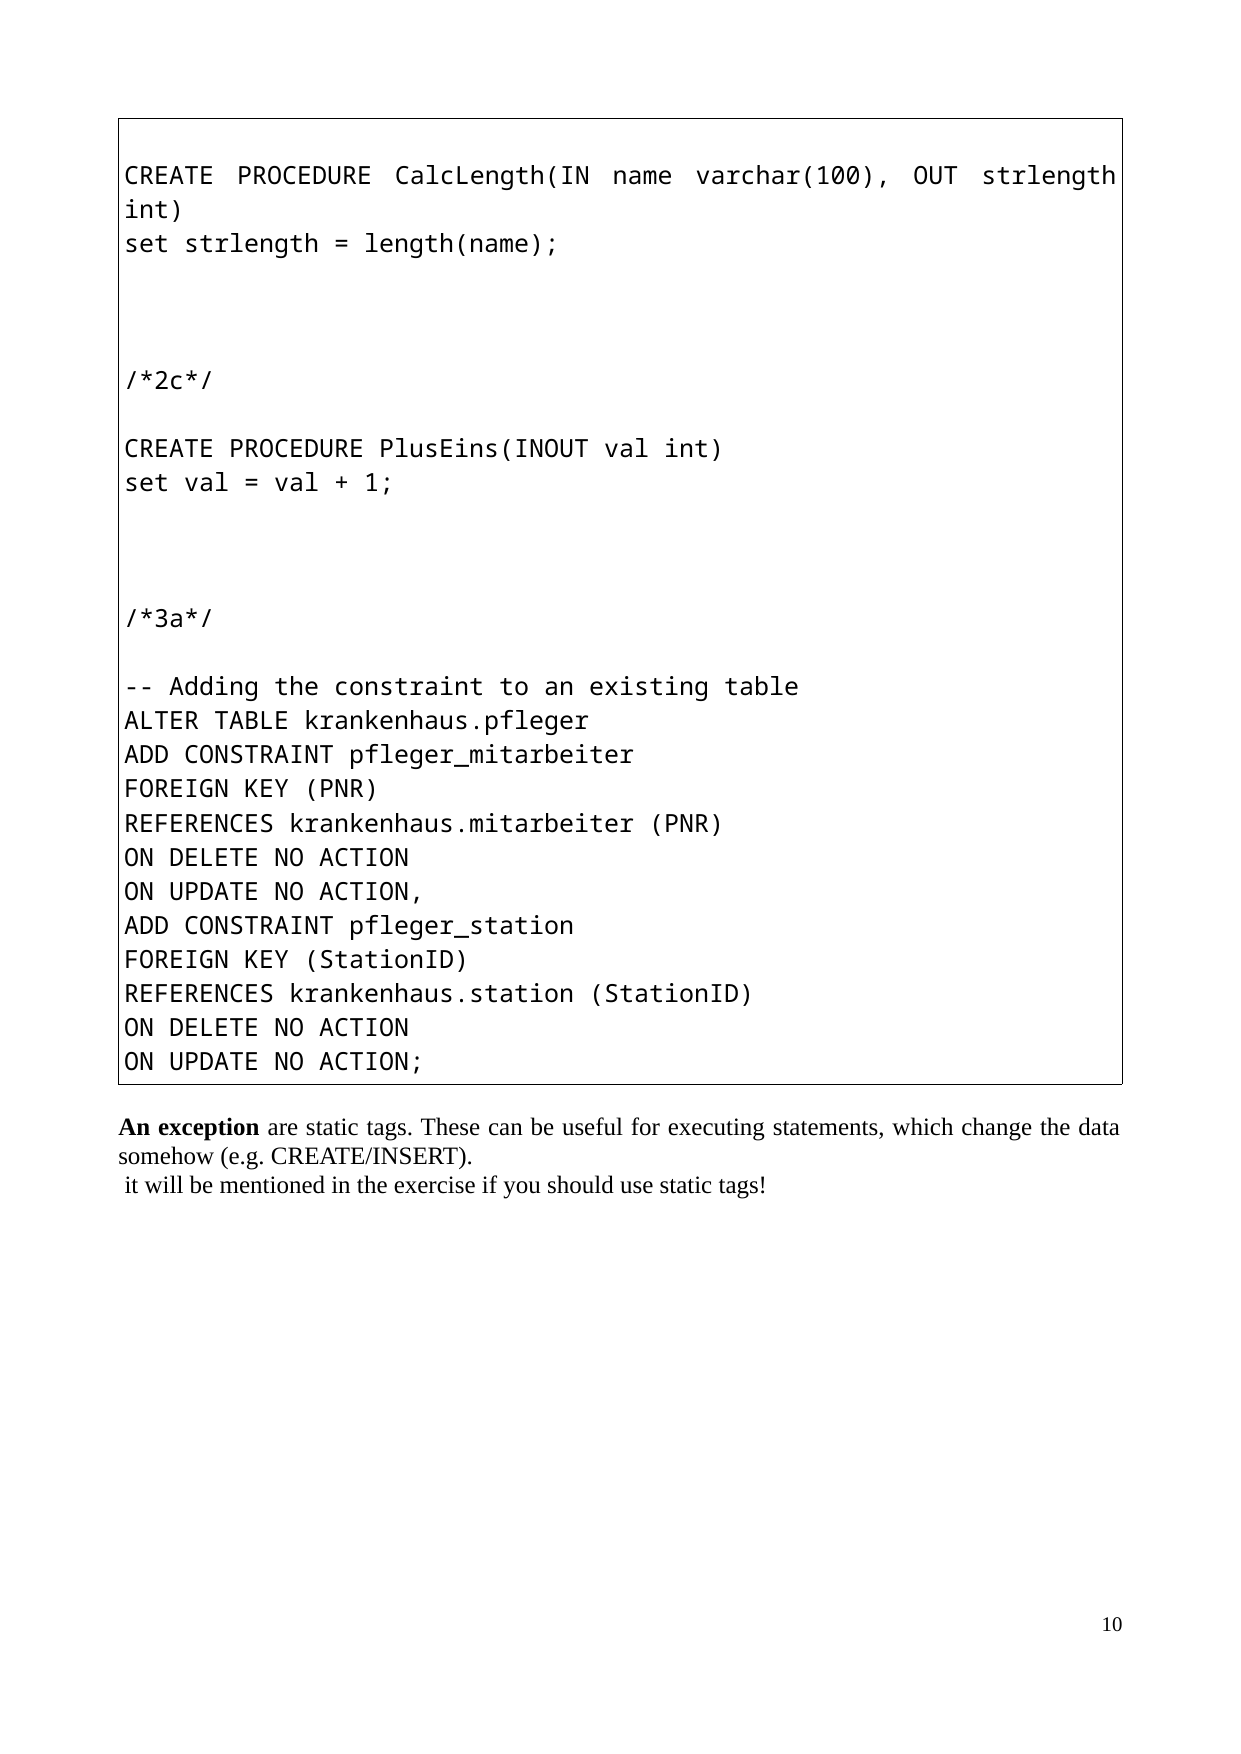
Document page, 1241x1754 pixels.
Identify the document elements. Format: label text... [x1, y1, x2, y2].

table_header CREATE PROCEDURE CalcLength(IN name varchar(100), OUT strlength int) set strlength = length(name); /*2c*/ CREATE PROCEDURE PlusEins(INOUT val int) set val = val + 1; /*3a*/ -- Adding the constraint to an existing table ALTER TABLE krankenhaus.pfleger ADD CONSTRAINT pfleger_mitarbeiter FOREIGN KEY (PNR) REFERENCES krankenhaus.mitarbeiter (PNR) ON DELETE NO ACTION ON UPDATE NO ACTION, ADD CONSTRAINT pfleger_station FOREIGN KEY (StationID) REFERENCES krankenhaus.station (StationID) ON DELETE NO ACTION ON UPDATE NO ACTION; [119, 119, 1122, 1083]
text it will be mentioned in the exercise if you should use static tags! [118, 1170, 1122, 1198]
text An exception are static tags. These can be useful for executing statements, which change the data somehow (e.g. CREATE/INSERT). [118, 1112, 1122, 1170]
